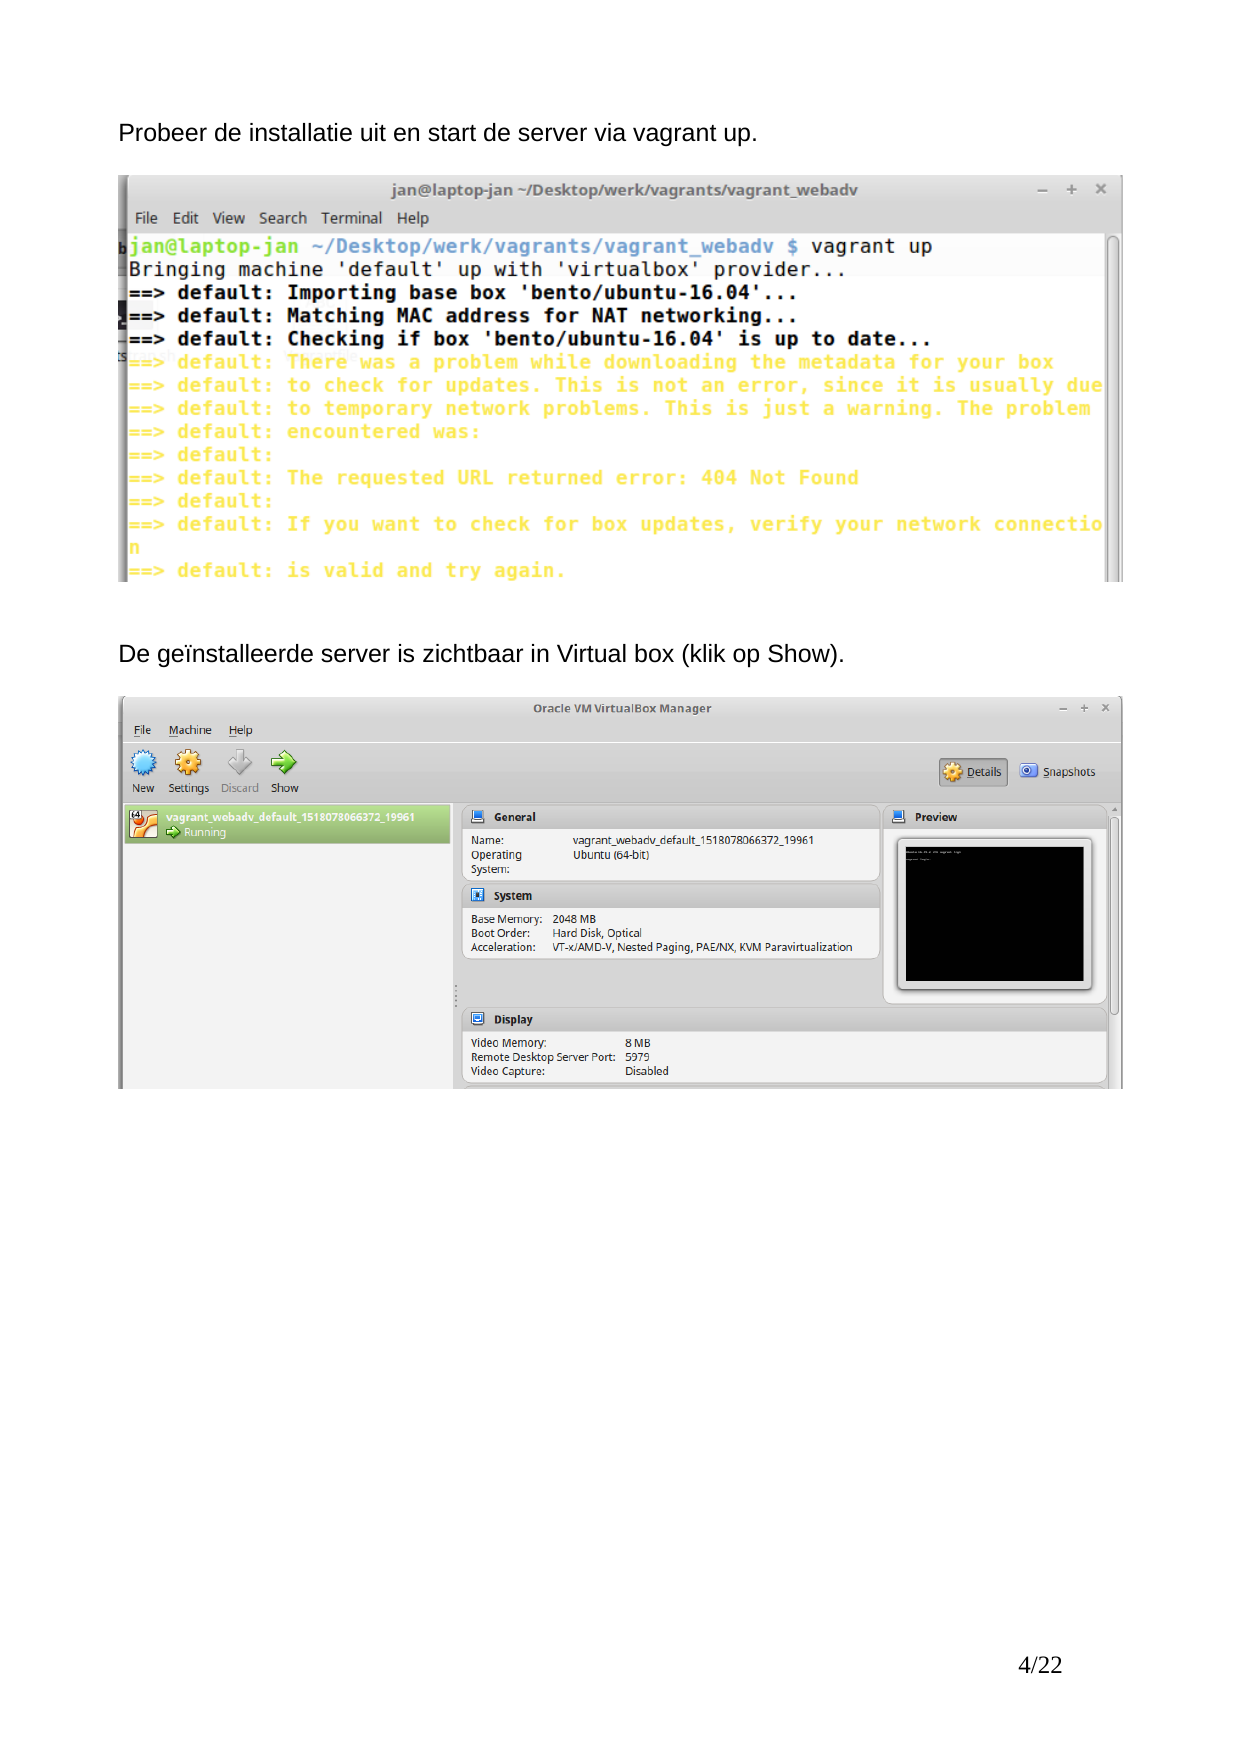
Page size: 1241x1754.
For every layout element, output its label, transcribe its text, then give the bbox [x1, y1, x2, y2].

text Probeer de installatie uit en start de server via vagrant up. [118, 118, 1122, 147]
picture [118, 696, 1123, 1089]
text De geïnstalleerde server is zichtbaar in Virtual box (klik op Show). [118, 639, 1122, 668]
picture [118, 175, 1123, 582]
